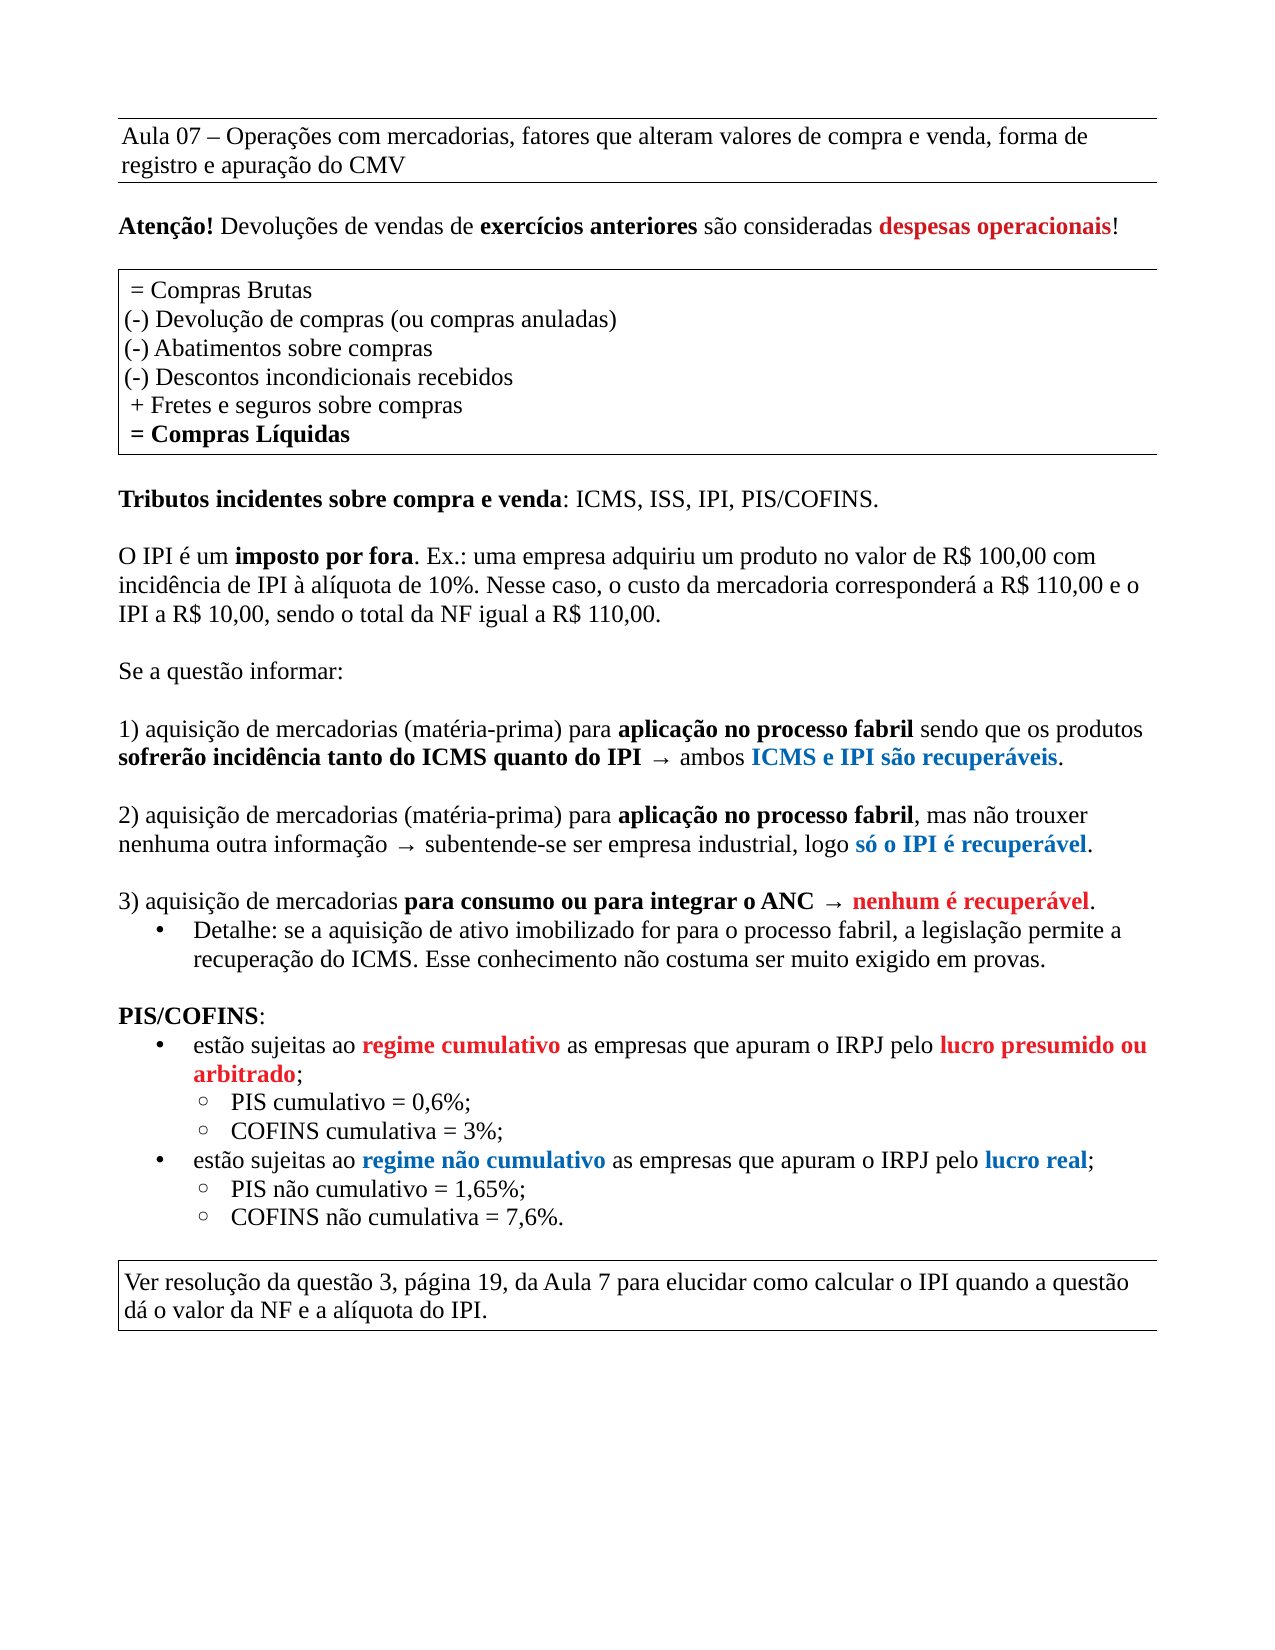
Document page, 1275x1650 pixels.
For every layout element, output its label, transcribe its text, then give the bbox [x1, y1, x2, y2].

text PIS/COFINS: [118, 1001, 1157, 1030]
list COFINS cumulativa = 3%; [193, 1116, 1157, 1145]
table_header Ver resolução da questão 3, página 19, da Aula 7 para elucidar como calcular o IPI quando a questão dá o valor da NF e a alíquota do IPI. [119, 1261, 1157, 1330]
list PIS não cumulativo = 1,65%; [193, 1174, 1157, 1202]
list PIS cumulativo = 0,6%; [193, 1087, 1157, 1116]
text 3) aquisição de mercadorias para consumo ou para integrar o ANC → nenhum é recuperável. [118, 886, 1157, 915]
list estão sujeitas ao regime cumulativo as empresas que apuram o IRPJ pelo lucro presumido ou arbitrado; [156, 1030, 1157, 1087]
text 2) aquisição de mercadorias (matéria-prima) para aplicação no processo fabril, mas não trouxer nenhuma outra informação → subentende-se ser empresa industrial, logo só o IPI é recuperável. [118, 800, 1157, 857]
text 1) aquisição de mercadorias (matéria-prima) para aplicação no processo fabril sendo que os produtos sofrerão incidência tanto do ICMS quanto do IPI → ambos ICMS e IPI são recuperáveis. [118, 714, 1157, 771]
table_header = Compras Brutas (-) Devolução de compras (ou compras anuladas) (-) Abatimentos sobre compras (-) Descontos incondicionais recebidos + Fretes e seguros sobre compras = Compras Líquidas [119, 270, 1157, 454]
text O IPI é um imposto por fora. Ex.: uma empresa adquiriu um produto no valor de R$ 100,00 com incidência de IPI à alíquota de 10%. Nesse caso, o custo da mercadoria corresponderá a R$ 110,00 e o IPI a R$ 10,00, sendo o total da NF igual a R$ 110,00. [118, 541, 1157, 627]
list COFINS não cumulativa = 7,6%. [193, 1202, 1157, 1231]
list estão sujeitas ao regime não cumulativo as empresas que apuram o IRPJ pelo lucro real; [156, 1145, 1157, 1174]
text Atenção! Devoluções de vendas de exercícios anteriores são consideradas despesas operacionais! [118, 211, 1157, 240]
list Detalhe: se a aquisição de ativo imobilizado for para o processo fabril, a legislação permite a recuperação do ICMS. Esse conhecimento não costuma ser muito exigido em provas. [156, 915, 1157, 972]
text Se a questão informar: [118, 656, 1157, 685]
text Tributos incidentes sobre compra e venda: ICMS, ISS, IPI, PIS/COFINS. [118, 484, 1157, 512]
